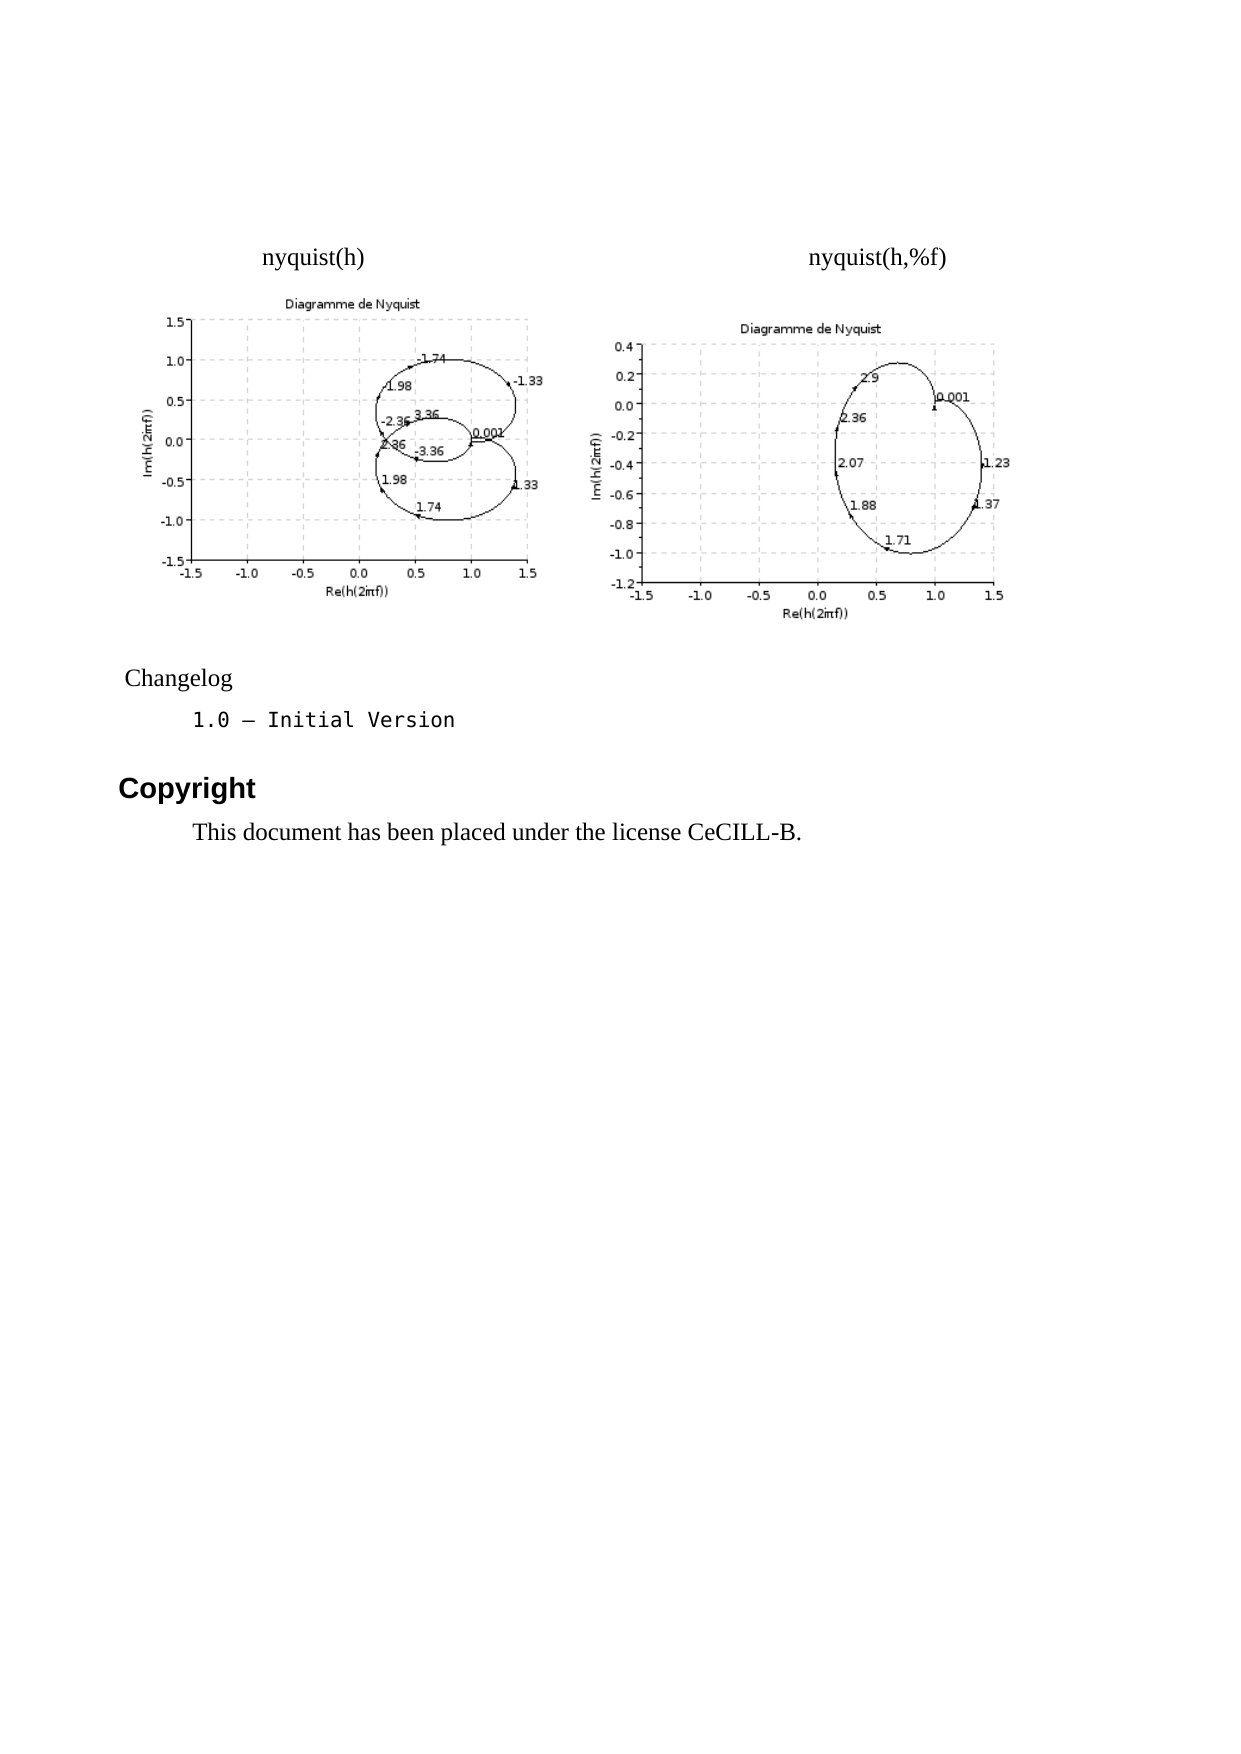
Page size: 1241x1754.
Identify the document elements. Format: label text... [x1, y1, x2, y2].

text This document has been placed under the license CeCILL-B. [118, 817, 1122, 845]
text 1.0 – Initial Version [118, 704, 1122, 733]
picture [135, 281, 1053, 622]
subtitle Copyright [118, 771, 1122, 804]
text nyquist(h) nyquist(h,%f) [118, 242, 1122, 271]
text Changelog [118, 663, 1122, 692]
